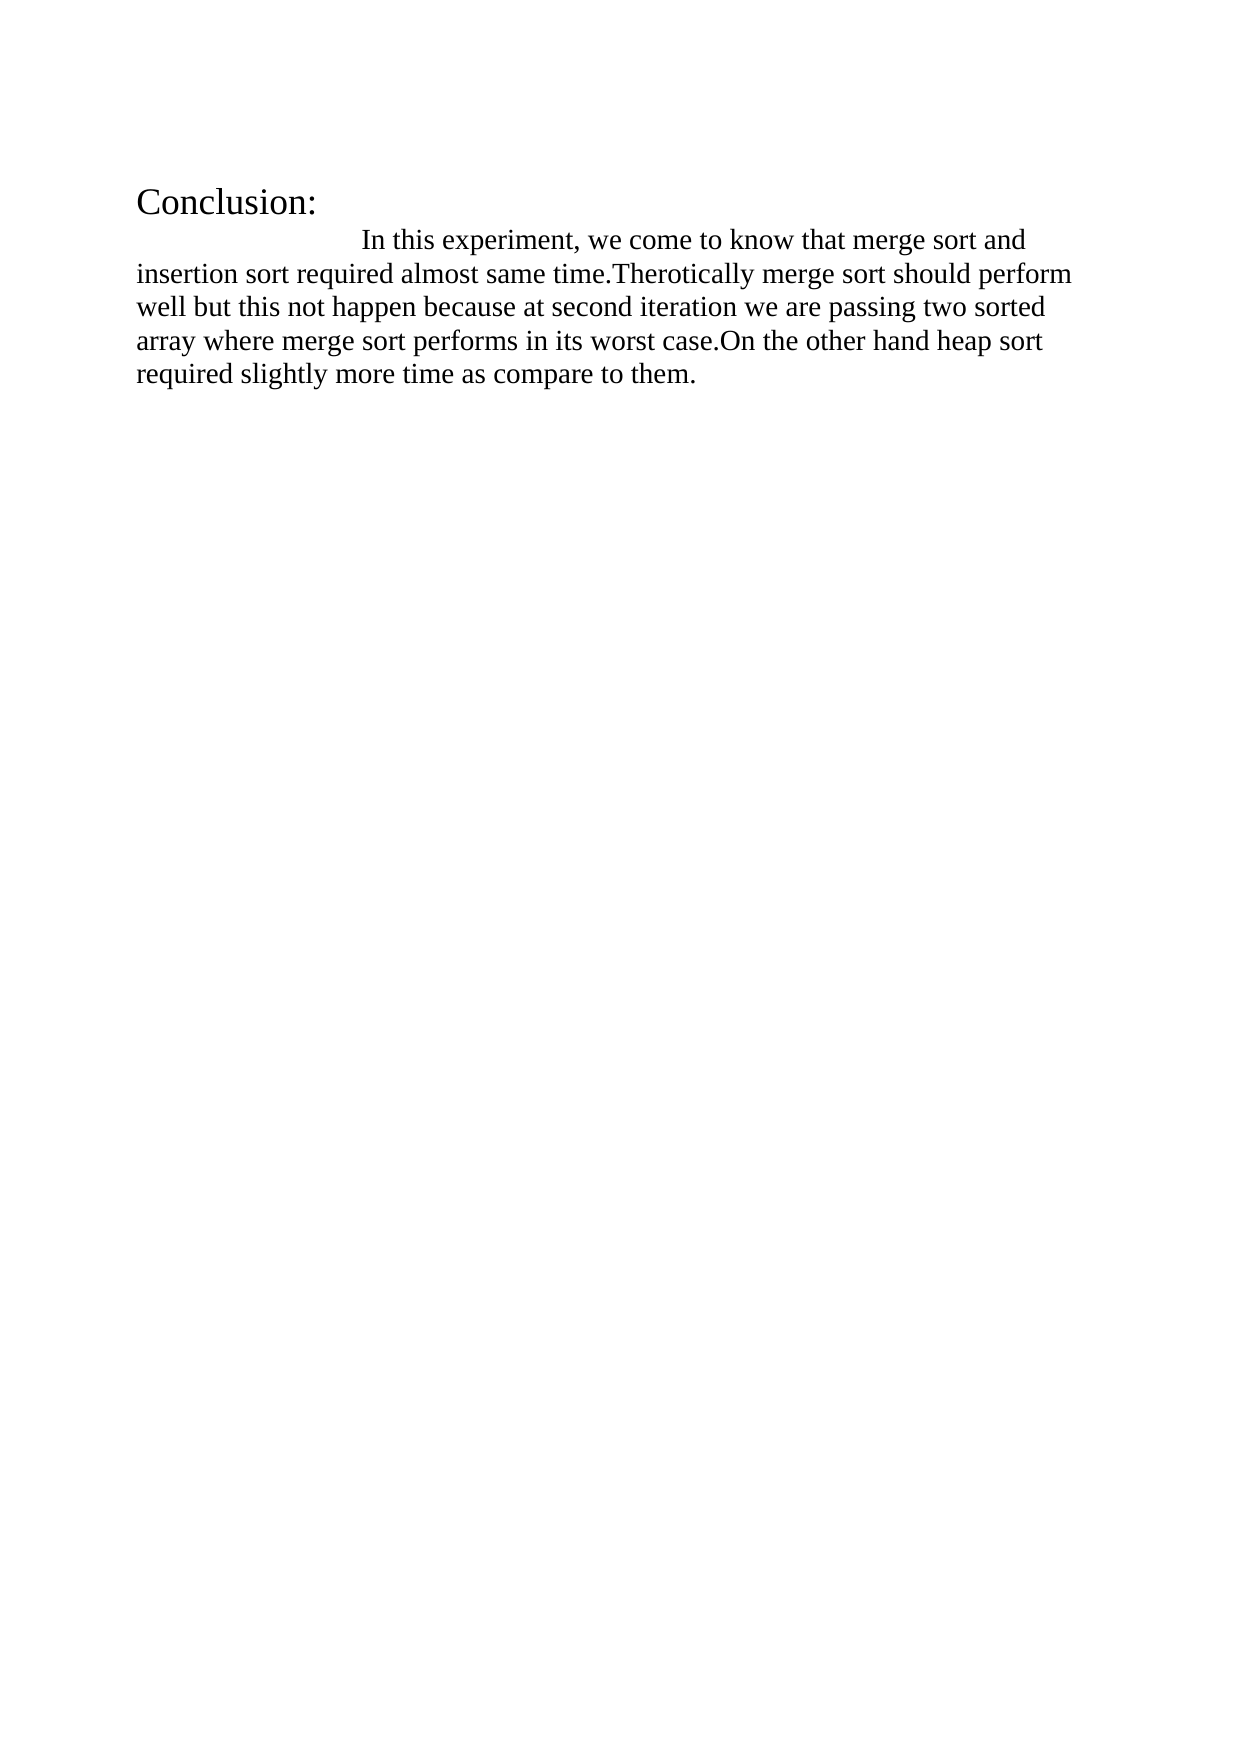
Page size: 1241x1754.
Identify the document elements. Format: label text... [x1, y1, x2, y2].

text Conclusion: [136, 179, 1104, 222]
text In this experiment, we come to know that merge sort and insertion sort required almost same time.Therotically merge sort should perform well but this not happen because at second iteration we are passing two sorted array where merge sort performs in its worst case.On the other hand heap sort required slightly more time as compare to them. [136, 222, 1104, 390]
